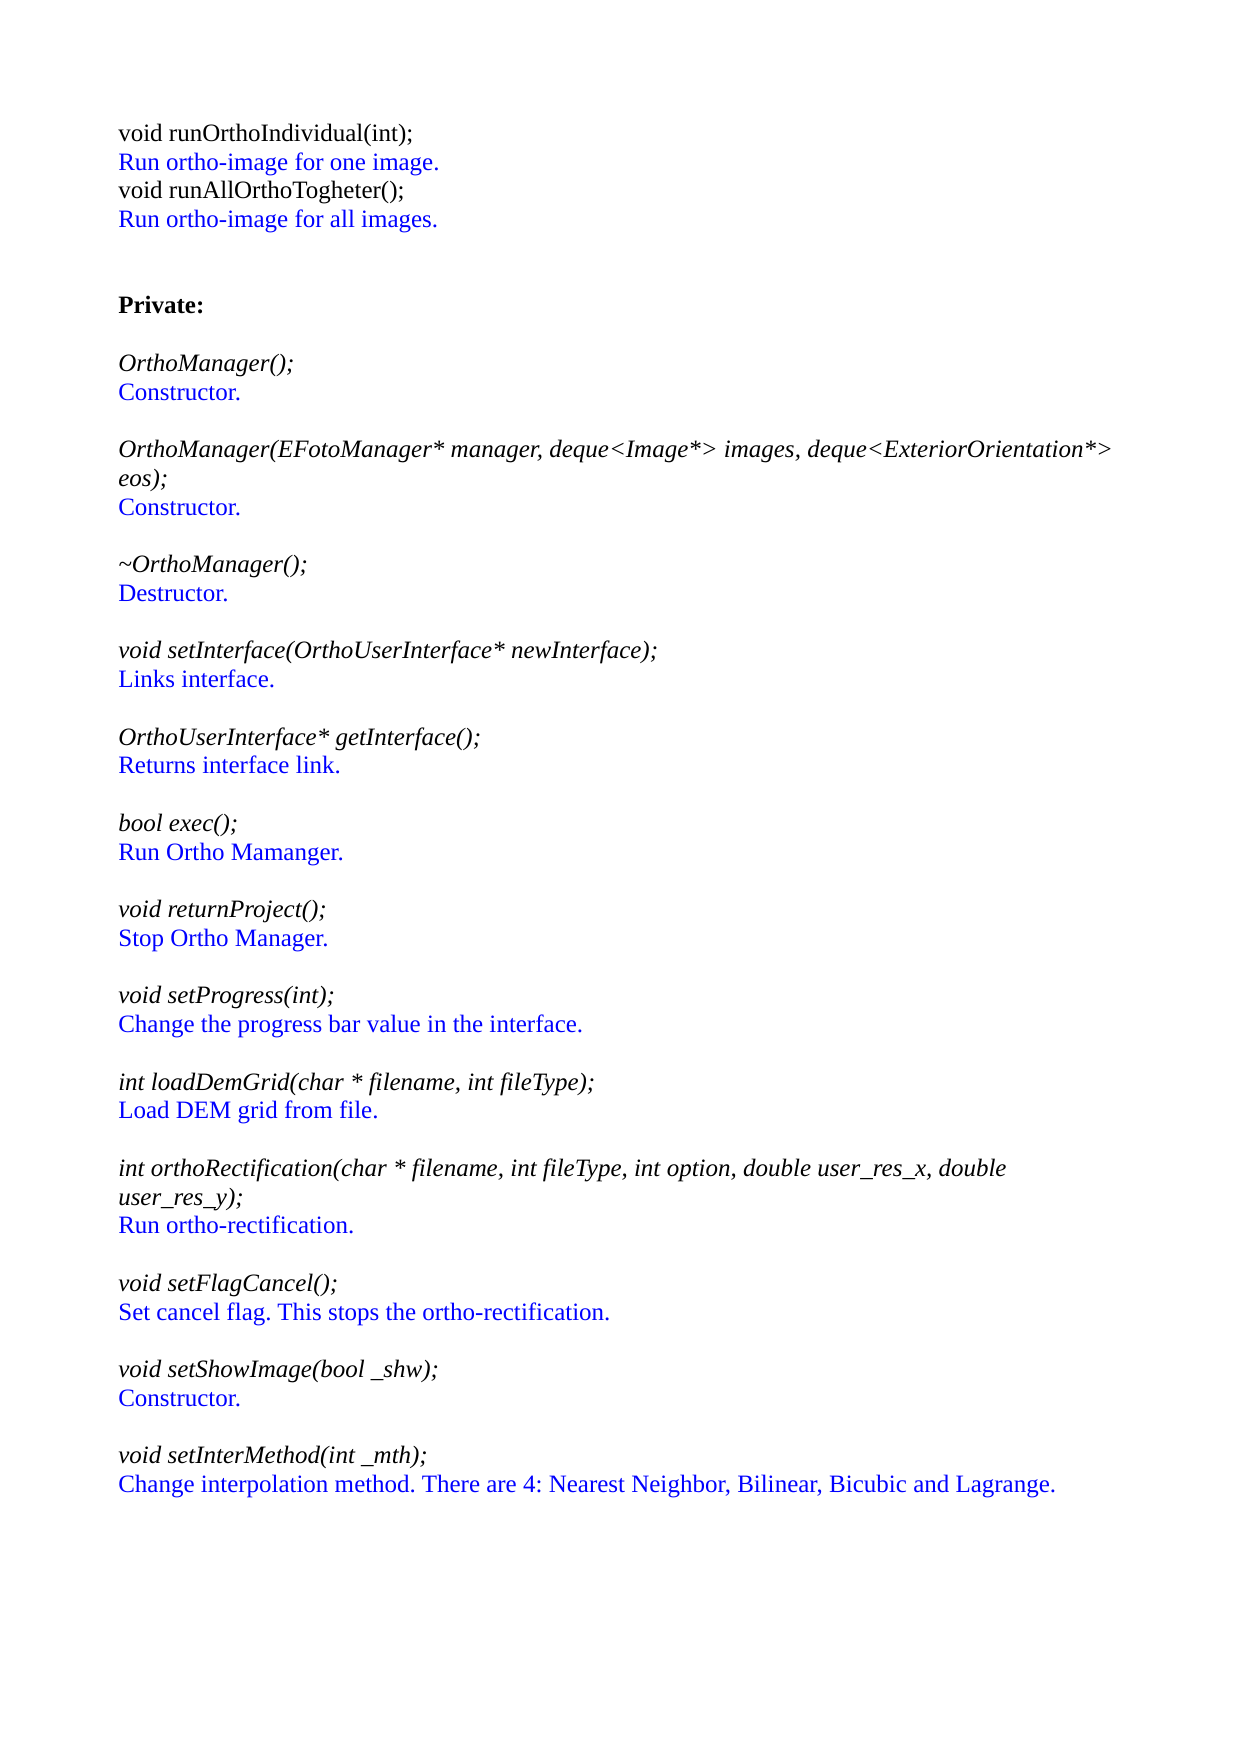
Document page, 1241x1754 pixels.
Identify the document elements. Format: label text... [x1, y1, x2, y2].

text Links interface. [118, 664, 1122, 693]
text OrthoManager(); [118, 348, 1122, 377]
text OrthoManager(EFotoManager* manager, deque<Image*> images, deque<ExteriorOrientation*> eos); [118, 434, 1122, 492]
text Constructor. [118, 1383, 1122, 1412]
text Change the progress bar value in the interface. [118, 1009, 1122, 1038]
text void setFlagCancel(); [118, 1268, 1122, 1297]
text void runOrthoIndividual(int); [118, 118, 1122, 147]
text Change interpolation method. There are 4: Nearest Neighbor, Bilinear, Bicubic and Lagrange. [118, 1469, 1122, 1498]
text Run Ortho Mamanger. [118, 837, 1122, 866]
text Stop Ortho Manager. [118, 923, 1122, 952]
text Private: [118, 291, 1122, 319]
text Load DEM grid from file. [118, 1096, 1122, 1124]
text void setInterface(OrthoUserInterface* newInterface); [118, 636, 1122, 664]
text Run ortho-rectification. [118, 1211, 1122, 1239]
text void setInterMethod(int _mth); [118, 1441, 1122, 1469]
text Constructor. [118, 377, 1122, 406]
text int orthoRectification(char * filename, int fileType, int option, double user_res_x, double user_res_y); [118, 1153, 1122, 1211]
text ~OrthoManager(); [118, 549, 1122, 578]
text bool exec(); [118, 808, 1122, 837]
text OrthoUserInterface* getInterface(); [118, 722, 1122, 751]
text void runAllOrthoTogheter(); [118, 176, 1122, 204]
text Run ortho-image for one image. [118, 147, 1122, 176]
text Destructor. [118, 578, 1122, 607]
text Set cancel flag. This stops the ortho-rectification. [118, 1297, 1122, 1326]
text Constructor. [118, 492, 1122, 521]
text void setProgress(int); [118, 981, 1122, 1009]
text void returnProject(); [118, 894, 1122, 923]
text int loadDemGrid(char * filename, int fileType); [118, 1067, 1122, 1096]
text Run ortho-image for all images. [118, 204, 1122, 233]
text void setShowImage(bool _shw); [118, 1354, 1122, 1383]
text Returns interface link. [118, 751, 1122, 779]
